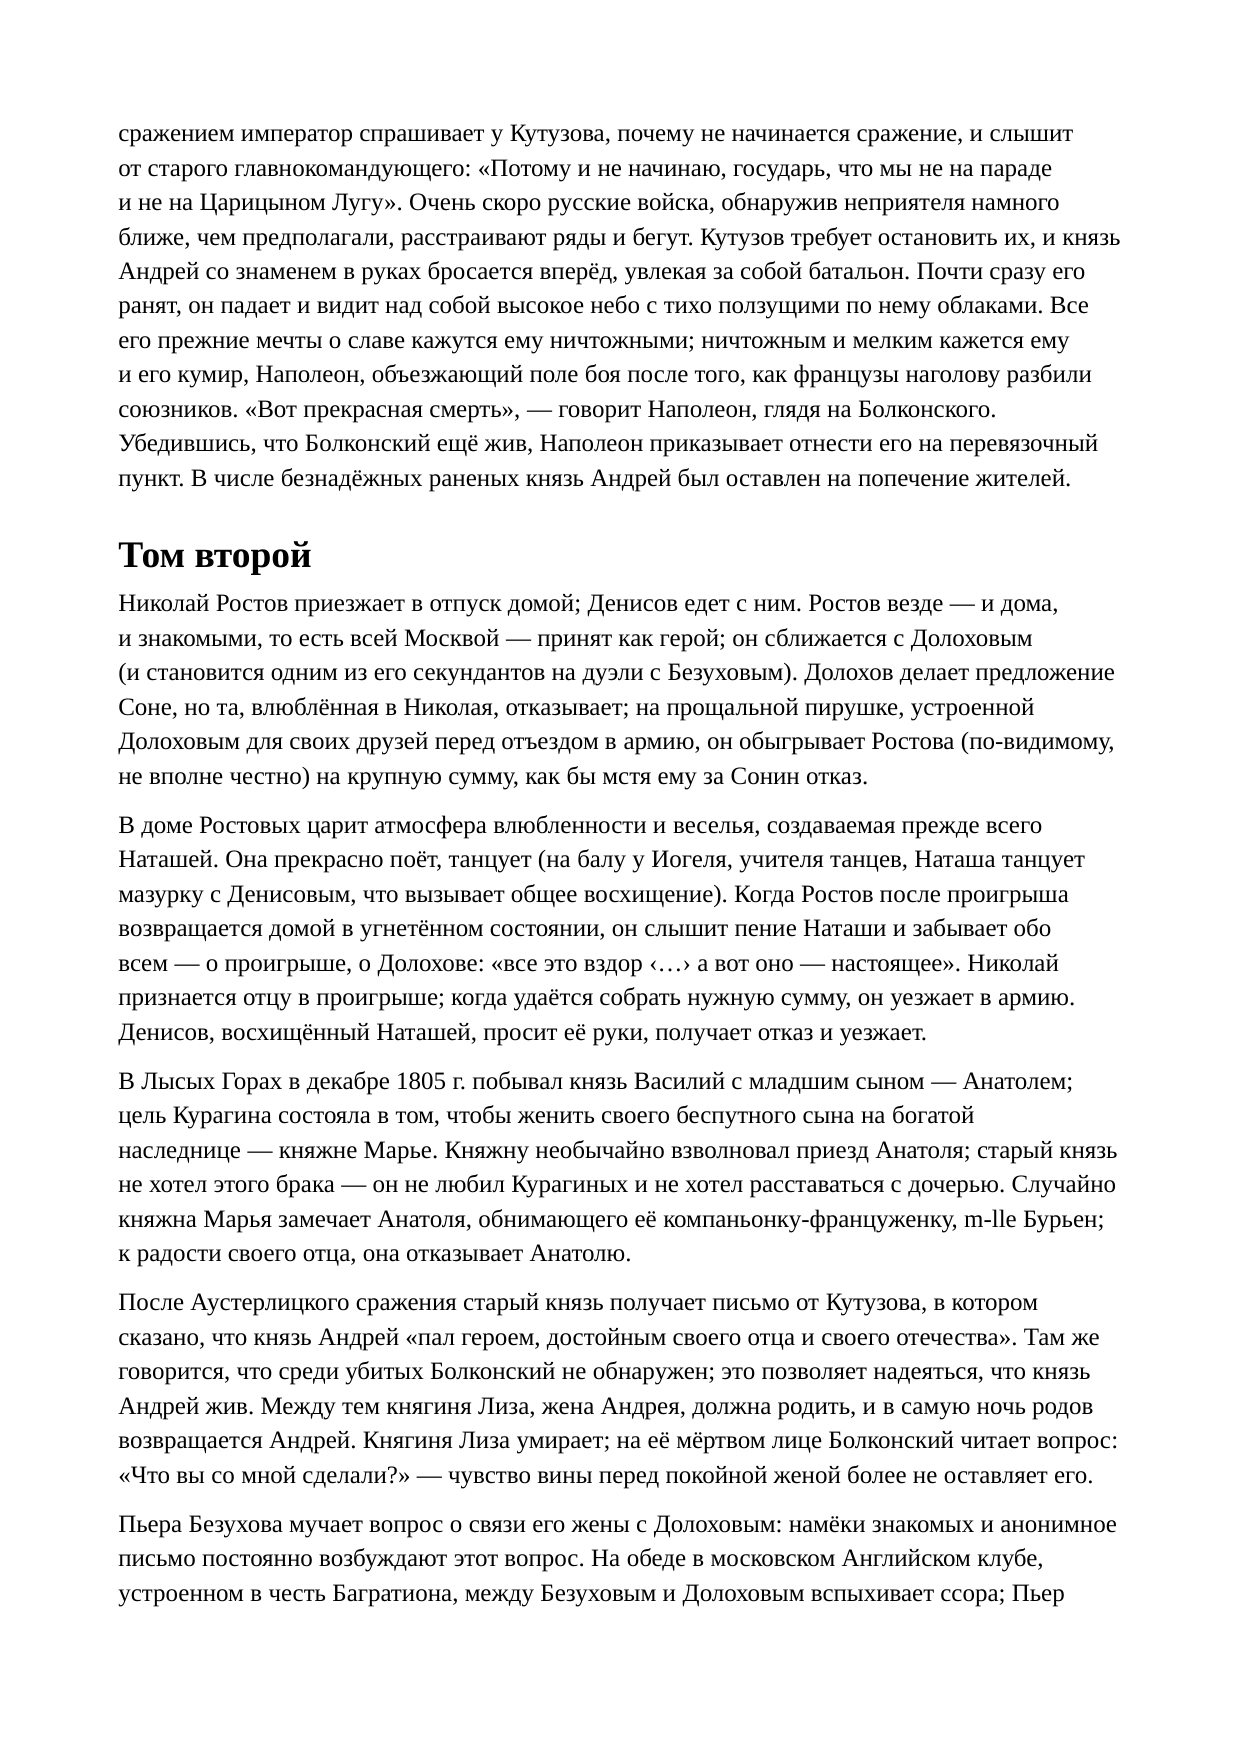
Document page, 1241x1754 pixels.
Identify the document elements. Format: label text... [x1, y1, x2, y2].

text После Аустерлицкого сражения старый князь получает письмо от Кутузова, в котором сказано, что князь Андрей «пал героем, достойным своего отца и своего отечества». Там же говорится, что среди убитых Болконский не обнаружен; это позволяет надеяться, что князь Андрей жив. Между тем княгиня Лиза, жена Андрея, должна родить, и в самую ночь родов возвращается Андрей. Княгиня Лиза умирает; на её мёртвом лице Болконский читает вопрос: «Что вы со мной сделали?» — чувство вины перед покойной женой более не оставляет его. [118, 1287, 1122, 1488]
subtitle Том второй [118, 533, 1122, 576]
text В Лысых Горах в декабре 1805 г. побывал князь Василий с младшим сыном — Анатолем; цель Курагина состояла в том, чтобы женить своего беспутного сына на богатой наследнице — княжне Марье. Княжну необычайно взволновал приезд Анатоля; старый князь не хотел этого брака — он не любил Курагиных и не хотел расставаться с дочерью. Случайно княжна Марья замечает Анатоля, обнимающего её компаньонку-француженку, m-lle Бурьен; к радости своего отца, она отказывает Анатолю. [118, 1066, 1122, 1267]
text В доме Ростовых царит атмосфера влюбленности и веселья, создаваемая прежде всего Наташей. Она прекрасно поёт, танцует (на балу у Иогеля, учителя танцев, Наташа танцует мазурку с Денисовым, что вызывает общее восхищение). Когда Ростов после проигрыша возвращается домой в угнетённом состоянии, он слышит пение Наташи и забывает обо всем — о проигрыше, о Долохове: «все это вздор ‹…› а вот оно — настоящее». Николай признается отцу в проигрыше; когда удаётся собрать нужную сумму, он уезжает в армию. Денисов, восхищённый Наташей, просит её руки, получает отказ и уезжает. [118, 810, 1122, 1046]
text сражением император спрашивает у Кутузова, почему не начинается сражение, и слышит от старого главноко­ман­дующего: «Потому и не начинаю, государь, что мы не на параде и не на Царицыном Лугу». Очень скоро русские войска, обнаружив неприятеля намного ближе, чем предполагали, расстраивают ряды и бегут. Кутузов требует остановить их, и князь Андрей со знаменем в руках бросается вперёд, увлекая за собой батальон. Почти сразу его ранят, он падает и видит над собой высокое небо с тихо ползущими по нему облаками. Все его прежние мечты о славе кажутся ему ничтожными; ничтожным и мелким кажется ему и его кумир, Наполеон, объезжающий поле боя после того, как французы наголову разбили союзников. «Вот прекрасная смерть», — говорит Наполеон, глядя на Болконского. Убедившись, что Болконский ещё жив, Наполеон приказывает отнести его на перевязочный пункт. В числе безнадёжных раненых князь Андрей был оставлен на попечение жителей. [118, 118, 1122, 492]
text Пьера Безухова мучает вопрос о связи его жены с Долоховым: намёки знакомых и анонимное письмо постоянно возбуждают этот вопрос. На обеде в московском Английском клубе, устроенном в честь Багратиона, между Безуховым и Долоховым вспыхивает ссора; Пьер [118, 1509, 1122, 1606]
text Николай Ростов приезжает в отпуск домой; Денисов едет с ним. Ростов везде — и дома, и знакомыми, то есть всей Москвой — принят как герой; он сближается с Долоховым (и становится одним из его секундантов на дуэли с Безуховым). Долохов делает предложение Соне, но та, влюблённая в Николая, отказывает; на прощальной пирушке, устроенной Долоховым для своих друзей перед отъездом в армию, он обыгрывает Ростова (по-видимому, не вполне честно) на крупную сумму, как бы мстя ему за Сонин отказ. [118, 588, 1122, 789]
